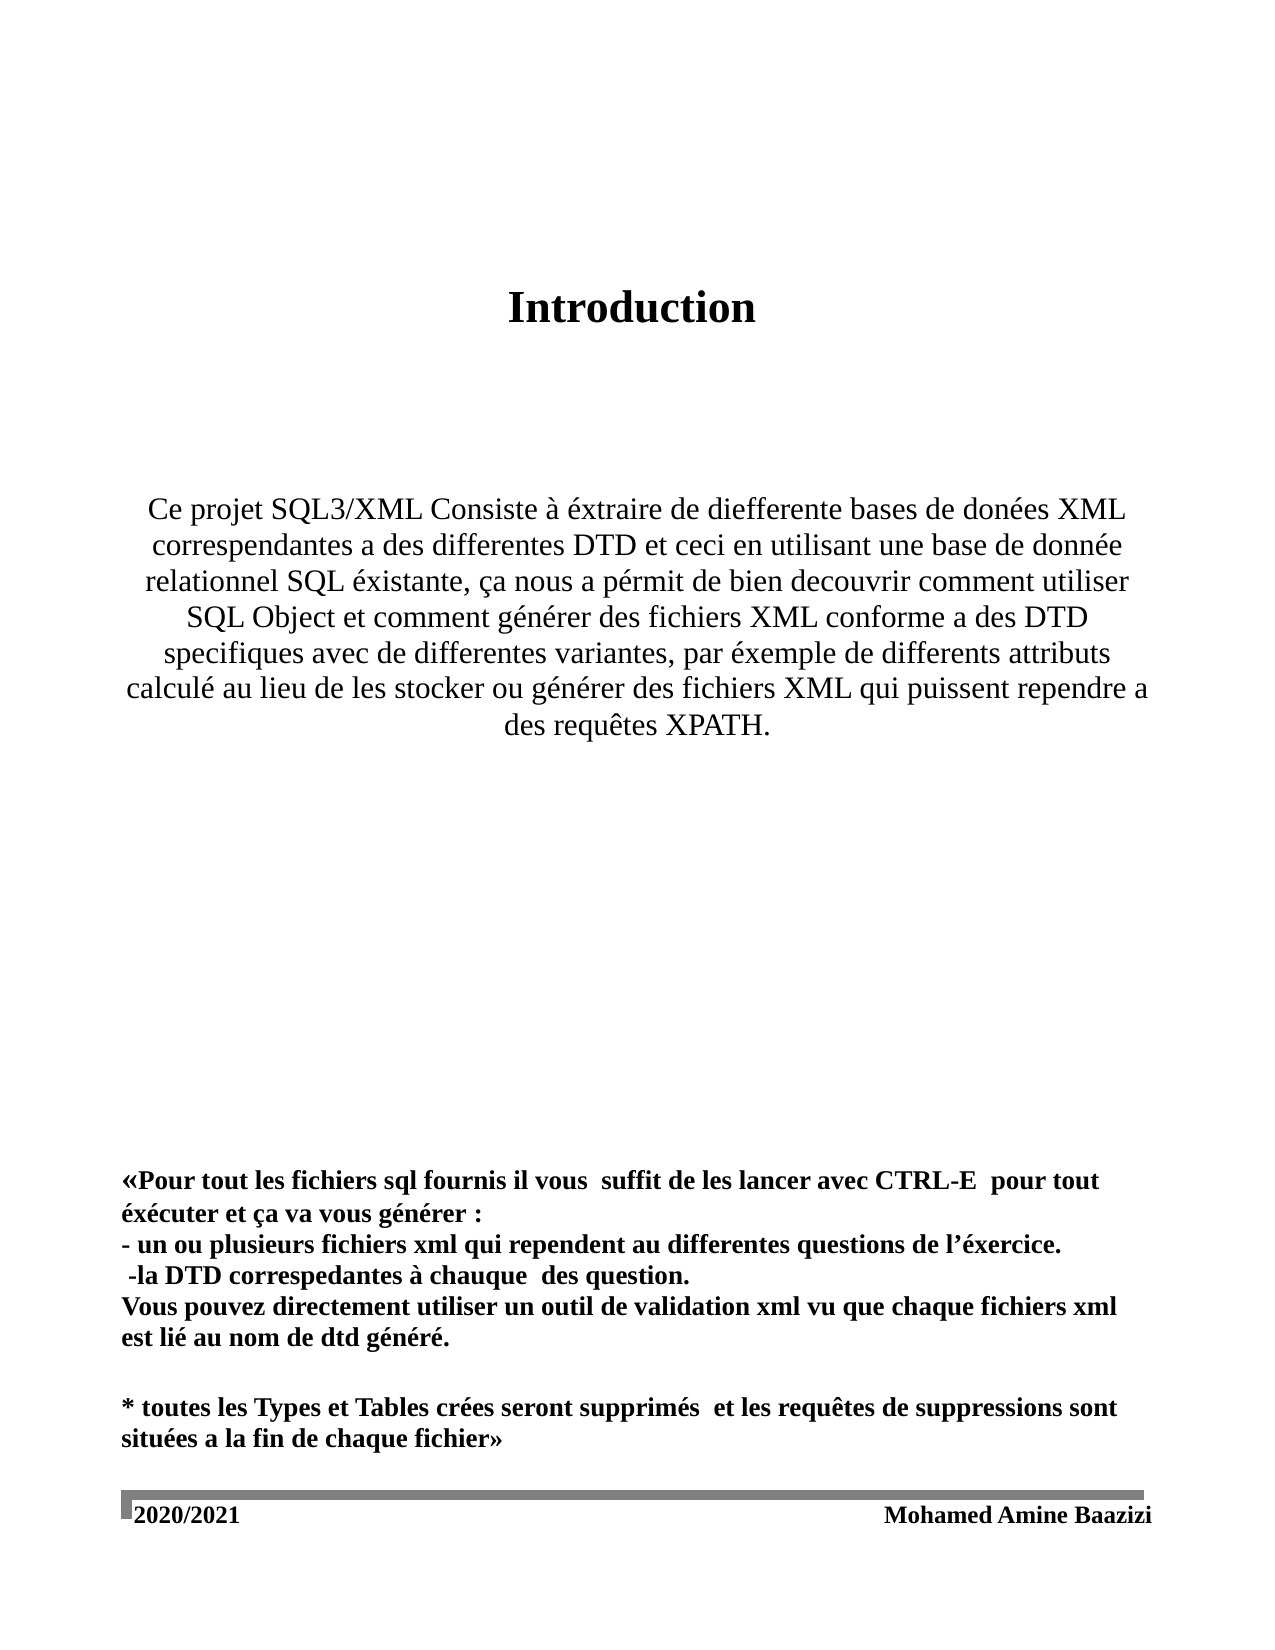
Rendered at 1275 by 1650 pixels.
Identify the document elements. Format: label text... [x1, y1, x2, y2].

text Ce projet SQL3/XML Consiste à éxtraire de diefferente bases de donées XML correspendantes a des differentes DTD et ceci en utilisant une base de donnée relationnel SQL éxistante, ça nous a pérmit de bien decouvrir comment utiliser SQL Object et comment générer des fichiers XML conforme a des DTD specifiques avec de differentes variantes, par éxemple de differents attributs calculé au lieu de les stocker ou générer des fichiers XML qui puissent rependre a des requêtes XPATH. [121, 490, 1154, 742]
text -la DTD correspedantes à chauque des question. [121, 1259, 1154, 1290]
text Introduction [121, 279, 1154, 332]
text - un ou plusieurs fichiers xml qui rependent au differentes questions de l’éxercice. [121, 1228, 1154, 1259]
text «Pour tout les fichiers sql fournis il vous suffit de les lancer avec CTRL-E pour tout éxécuter et ça va vous générer : [121, 1158, 1154, 1228]
text * toutes les Types et Tables crées seront supprimés et les requêtes de suppressions sont situées a la fin de chaque fichier» [121, 1391, 1154, 1453]
text Vous pouvez directement utiliser un outil de validation xml vu que chaque fichiers xml est lié au nom de dtd généré. [121, 1290, 1154, 1353]
